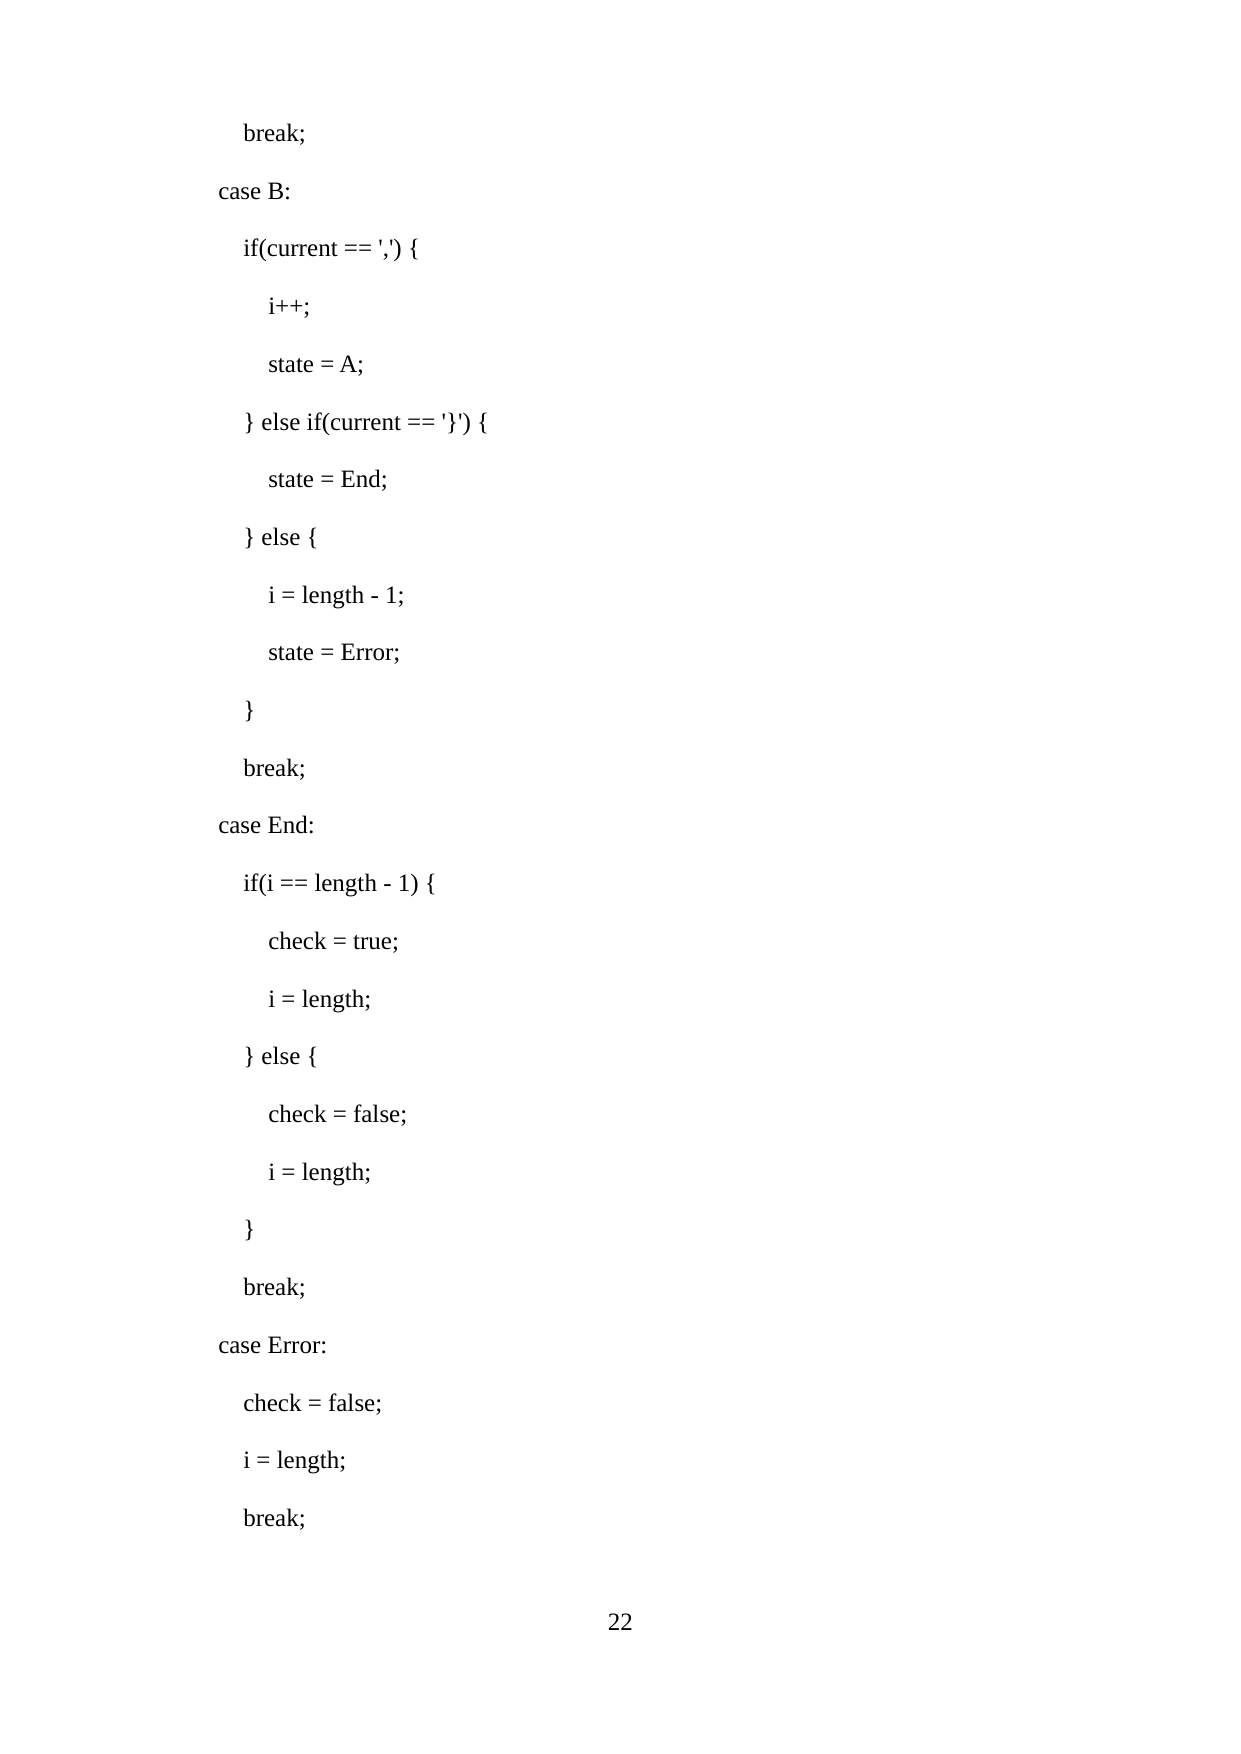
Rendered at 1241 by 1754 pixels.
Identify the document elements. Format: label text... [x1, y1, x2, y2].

text case End: [118, 811, 1122, 839]
text i++; [118, 291, 1122, 320]
text break; [118, 753, 1122, 782]
text check = false; [118, 1099, 1122, 1128]
text i = length; [118, 1157, 1122, 1186]
text i = length - 1; [118, 580, 1122, 608]
text break; [118, 118, 1122, 147]
text } [118, 695, 1122, 724]
text state = A; [118, 349, 1122, 378]
text } else { [118, 1041, 1122, 1070]
text state = Error; [118, 637, 1122, 666]
text i = length; [118, 984, 1122, 1012]
text if(i == length - 1) { [118, 868, 1122, 897]
text state = End; [118, 464, 1122, 493]
text break; [118, 1272, 1122, 1301]
text case Error: [118, 1330, 1122, 1359]
text i = length; [118, 1445, 1122, 1474]
text case B: [118, 176, 1122, 204]
text check = true; [118, 926, 1122, 955]
text } [118, 1214, 1122, 1243]
text } else if(current == '}') { [118, 407, 1122, 435]
text if(current == ',') { [118, 233, 1122, 262]
text check = false; [118, 1388, 1122, 1416]
text break; [118, 1503, 1122, 1532]
text } else { [118, 522, 1122, 551]
